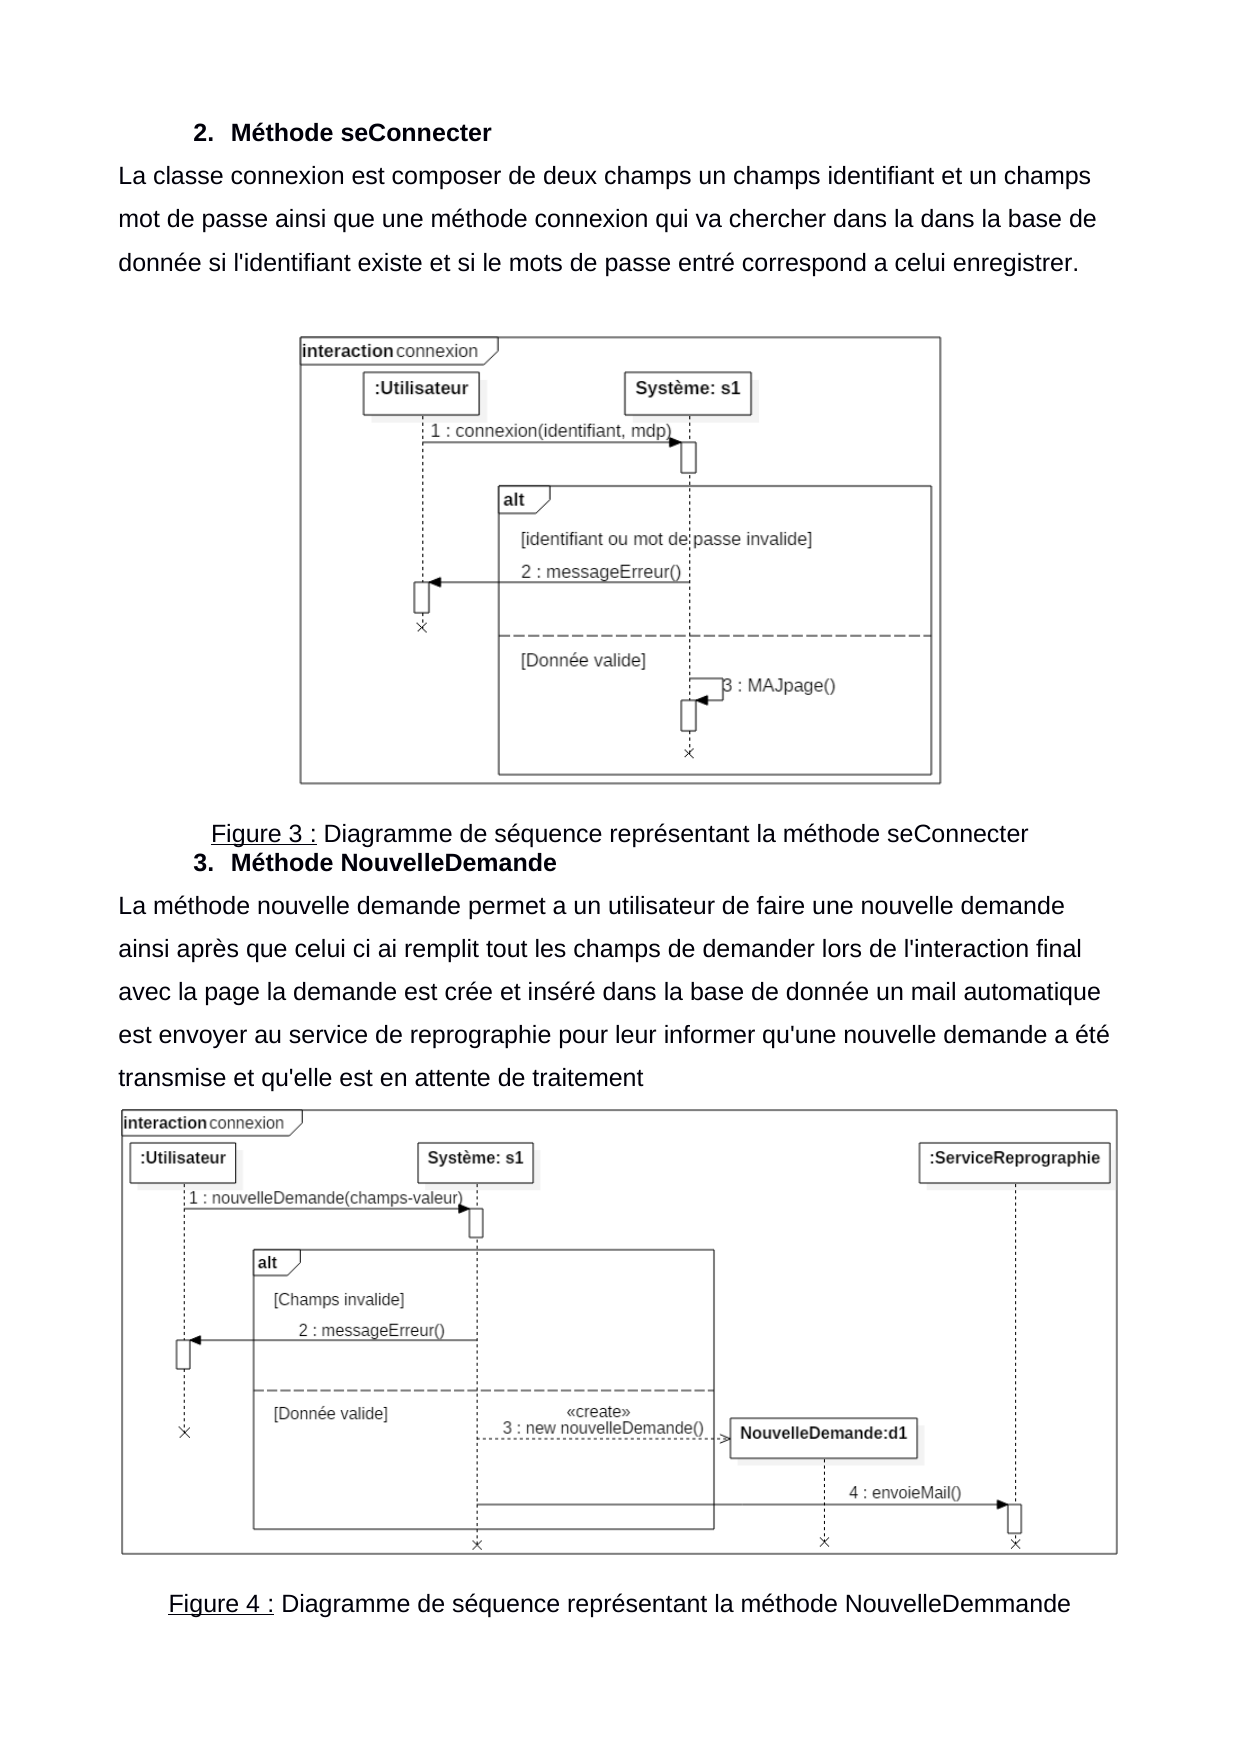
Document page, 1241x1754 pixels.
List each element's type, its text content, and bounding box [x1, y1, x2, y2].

text La méthode nouvelle demande permet a un utilisateur de faire une nouvelle demande ainsi après que celui ci ai remplit tout les champs de demander lors de l'interaction final avec la page la demande est crée et inséré dans la base de donnée un mail automatique est envoyer au service de reprographie pour leur informer qu'une nouvelle demande a été transmise et qu'elle est en attente de traitement [118, 891, 1122, 1092]
list Méthode seConnecter [193, 118, 1122, 147]
list Méthode NouvelleDemande [193, 847, 1122, 876]
text La classe connexion est composer de deux champs un champs identifiant et un champs mot de passe ainsi que une méthode connexion qui va chercher dans la dans la base de donnée si l'identifiant existe et si le mots de passe entré correspond a celui enregistrer. [118, 161, 1122, 276]
picture [118, 1106, 1123, 1560]
picture [295, 333, 945, 790]
